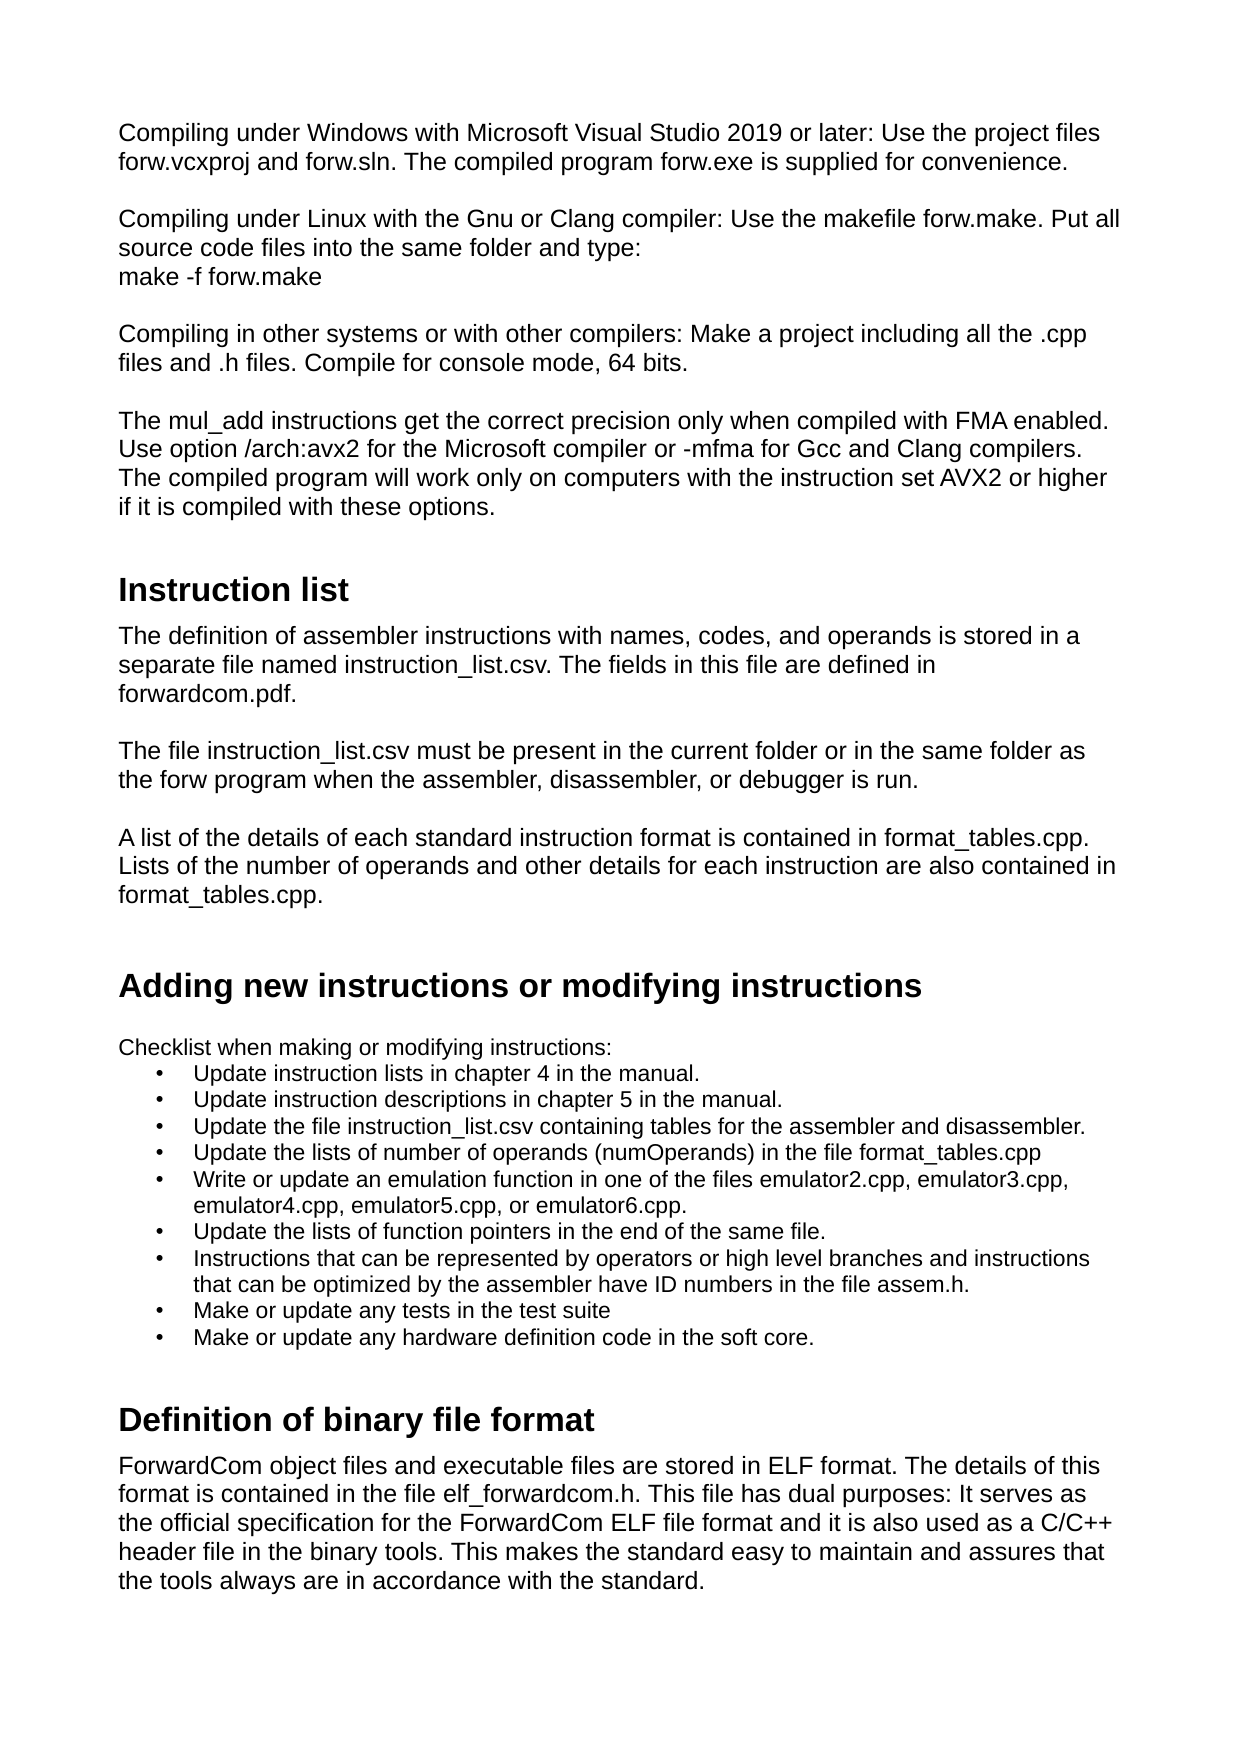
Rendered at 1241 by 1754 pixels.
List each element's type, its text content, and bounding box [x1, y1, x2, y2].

subtitle Instruction list [118, 570, 1122, 609]
text ForwardCom object files and executable files are stored in ELF format. The details of this format is contained in the file elf_forwardcom.h. This file has dual purposes: It serves as the official specification for the ForwardCom ELF file format and it is also used as a C/C++ header file in the binary tools. This makes the standard easy to maintain and assures that the tools always are in accordance with the standard. [118, 1451, 1122, 1594]
text Compiling in other systems or with other compilers: Make a project including all the .cpp files and .h files. Compile for console mode, 64 bits. [118, 319, 1122, 377]
list Update the file instruction_list.csv containing tables for the assembler and disassembler. [156, 1113, 1122, 1139]
list Update the lists of function pointers in the end of the same file. [156, 1218, 1122, 1244]
text Adding new instructions or modifying instructions [118, 966, 1122, 1005]
text A list of the details of each standard instruction format is contained in format_tables.cpp. Lists of the number of operands and other details for each instruction are also contained in format_tables.cpp. [118, 823, 1122, 909]
text The definition of assembler instructions with names, codes, and operands is stored in a separate file named instruction_list.csv. The fields in this file are defined in forwardcom.pdf. [118, 621, 1122, 708]
list Write or update an emulation function in one of the files emulator2.cpp, emulator3.cpp, emulator4.cpp, emulator5.cpp, or emulator6.cpp. [156, 1166, 1122, 1218]
text The file instruction_list.csv must be present in the current folder or in the same folder as the forw program when the assembler, disassembler, or debugger is run. [118, 736, 1122, 794]
text The mul_add instructions get the correct precision only when compiled with FMA enabled. Use option /arch:avx2 for the Microsoft compiler or -mfma for Gcc and Clang compilers. The compiled program will work only on computers with the instruction set AVX2 or higher if it is compiled with these options. [118, 406, 1122, 521]
text make -f forw.make [118, 262, 1122, 291]
list Make or update any hardware definition code in the soft core. [156, 1324, 1122, 1350]
text Compiling under Linux with the Gnu or Clang compiler: Use the makefile forw.make. Put all source code files into the same folder and type: [118, 204, 1122, 262]
list Make or update any tests in the test suite [156, 1297, 1122, 1324]
subtitle Definition of binary file format [118, 1399, 1122, 1438]
list Update instruction descriptions in chapter 5 in the manual. [156, 1086, 1122, 1113]
list Instructions that can be represented by operators or high level branches and instructions that can be optimized by the assembler have ID numbers in the file assem.h. [156, 1244, 1122, 1297]
text Checklist when making or modifying instructions: [118, 1034, 1122, 1060]
list Update the lists of number of operands (numOperands) in the file format_tables.cpp [156, 1139, 1122, 1166]
list Update instruction lists in chapter 4 in the manual. [156, 1060, 1122, 1086]
text Compiling under Windows with Microsoft Visual Studio 2019 or later: Use the project files forw.vcxproj and forw.sln. The compiled program forw.exe is supplied for convenience. [118, 118, 1122, 176]
